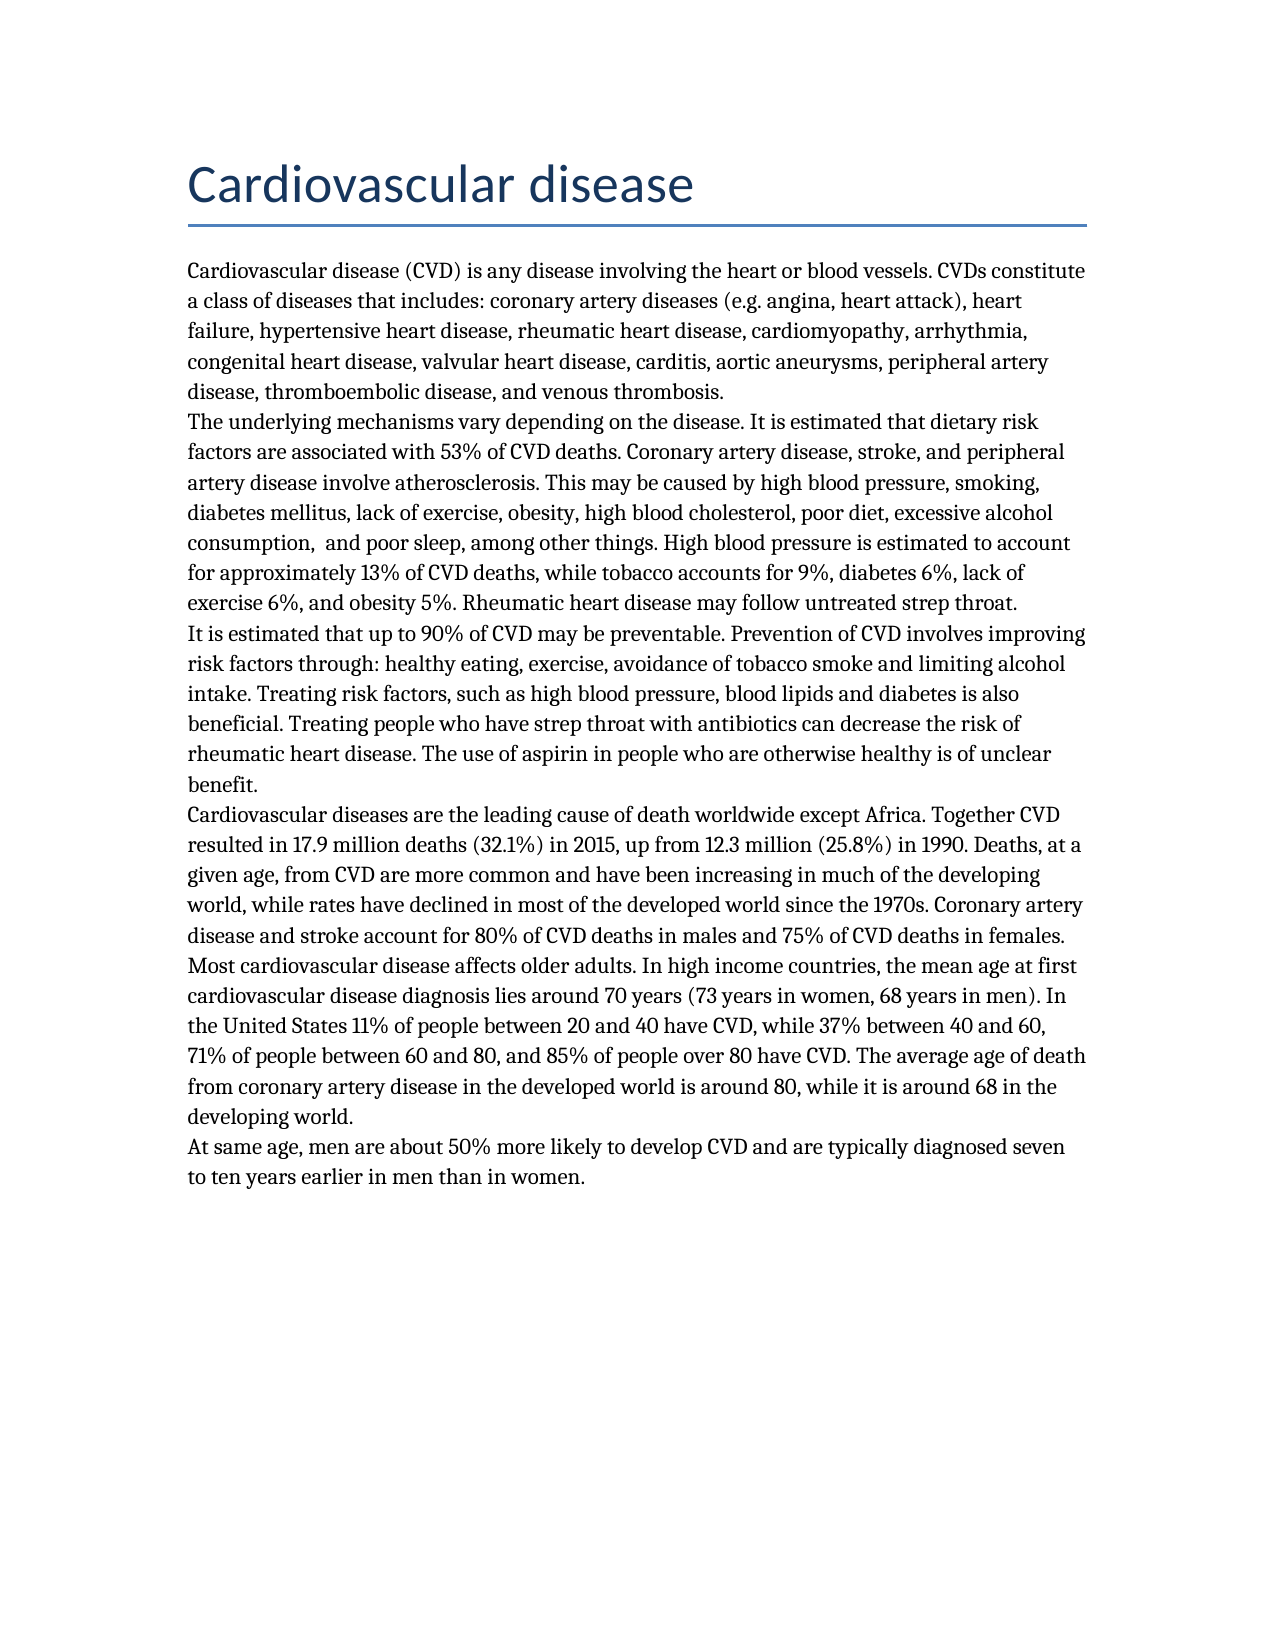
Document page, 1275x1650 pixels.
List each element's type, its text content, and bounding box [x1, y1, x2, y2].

title Cardiovascular disease [187, 150, 1087, 227]
text Cardiovascular disease (CVD) is any disease involving the heart or blood vessels. CVDs constitute a class of diseases that includes: coronary artery diseases (e.g. angina, heart attack), heart failure, hypertensive heart disease, rheumatic heart disease, cardiomyopathy, arrhythmia, congenital heart disease, valvular heart disease, carditis, aortic aneurysms, peripheral artery disease, thromboembolic disease, and venous thrombosis. The underlying mechanisms vary depending on the disease. It is estimated that dietary risk factors are associated with 53% of CVD deaths. Coronary artery disease, stroke, and peripheral artery disease involve atherosclerosis. This may be caused by high blood pressure, smoking, diabetes mellitus, lack of exercise, obesity, high blood cholesterol, poor diet, excessive alcohol consumption, and poor sleep, among other things. High blood pressure is estimated to account for approximately 13% of CVD deaths, while tobacco accounts for 9%, diabetes 6%, lack of exercise 6%, and obesity 5%. Rheumatic heart disease may follow untreated strep throat. It is estimated that up to 90% of CVD may be preventable. Prevention of CVD involves improving risk factors through: healthy eating, exercise, avoidance of tobacco smoke and limiting alcohol intake. Treating risk factors, such as high blood pressure, blood lipids and diabetes is also beneficial. Treating people who have strep throat with antibiotics can decrease the risk of rheumatic heart disease. The use of aspirin in people who are otherwise healthy is of unclear benefit. Cardiovascular diseases are the leading cause of death worldwide except Africa. Together CVD resulted in 17.9 million deaths (32.1%) in 2015, up from 12.3 million (25.8%) in 1990. Deaths, at a given age, from CVD are more common and have been increasing in much of the developing world, while rates have declined in most of the developed world since the 1970s. Coronary artery disease and stroke account for 80% of CVD deaths in males and 75% of CVD deaths in females. Most cardiovascular disease affects older adults. In high income countries, the mean age at first cardiovascular disease diagnosis lies around 70 years (73 years in women, 68 years in men). In the United States 11% of people between 20 and 40 have CVD, while 37% between 40 and 60, 71% of people between 60 and 80, and 85% of people over 80 have CVD. The average age of death from coronary artery disease in the developed world is around 80, while it is around 68 in the developing world. At same age, men are about 50% more likely to develop CVD and are typically diagnosed seven to ten years earlier in men than in women. [187, 258, 1087, 1190]
